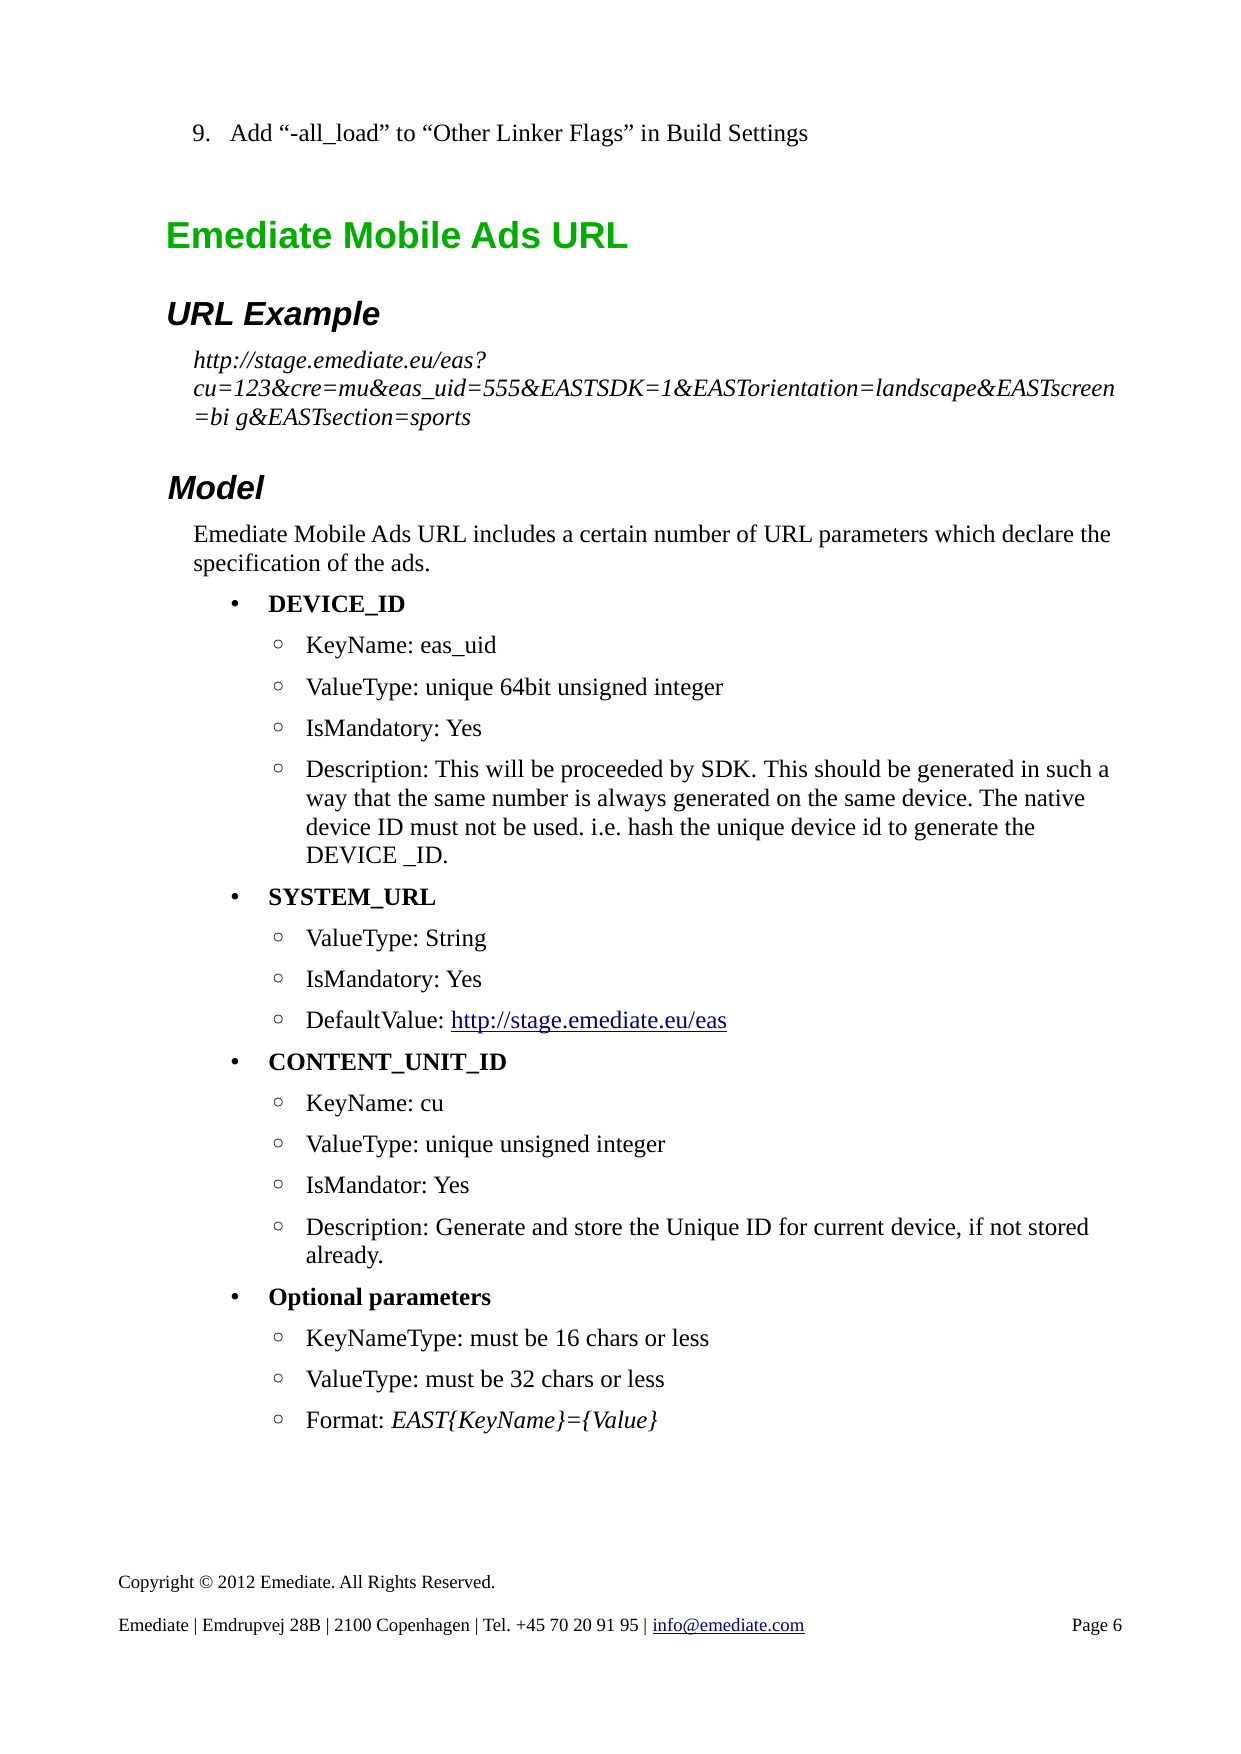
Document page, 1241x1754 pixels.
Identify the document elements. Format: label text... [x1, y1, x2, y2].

list IsMandatory: Yes [268, 713, 1122, 742]
list ValueType: must be 32 chars or less [268, 1364, 1122, 1393]
subtitle URL Example [166, 294, 1122, 332]
list Description: This will be proceeded by SDK. This should be generated in such a way that the same number is always generated on the same device. The native device ID must not be used. i.e. hash the unique device id to generate the DEVICE _ID. [268, 754, 1122, 869]
list Optional parameters [231, 1282, 1122, 1311]
list KeyName: cu [268, 1088, 1122, 1117]
list Description: Generate and store the Unique ID for current device, if not stored already. [268, 1212, 1122, 1269]
list CONTENT_UNIT_ID [231, 1047, 1122, 1076]
list ValueType: unique 64bit unsigned integer [268, 672, 1122, 701]
list IsMandator: Yes [268, 1171, 1122, 1199]
list KeyNameType: must be 16 chars or less [268, 1323, 1122, 1352]
text Emediate Mobile Ads URL includes a certain number of URL parameters which declare the specification of the ads. [193, 519, 1122, 577]
text http://stage.emediate.eu/eas?cu=123&cre=mu&eas_uid=555&EASTSDK=1&EASTorientation=landscape&EASTscreen=bi g&EASTsection=sports [193, 345, 1122, 431]
subtitle Emediate Mobile Ads URL [166, 213, 1122, 256]
list KeyName: eas_uid [268, 631, 1122, 659]
list Add “-all_load” to “Other Linker Flags” in Build Settings [192, 118, 1122, 147]
list IsMandatory: Yes [268, 964, 1122, 993]
subtitle Model [168, 468, 1122, 507]
list ValueType: String [268, 923, 1122, 952]
list DefaultValue: http://stage.emediate.eu/eas [268, 1006, 1122, 1034]
list DEVICE_ID [231, 589, 1122, 618]
list SYSTEM_URL [231, 882, 1122, 911]
list Format: EAST{KeyName}={Value} [268, 1406, 1122, 1434]
list ValueType: unique unsigned integer [268, 1129, 1122, 1158]
